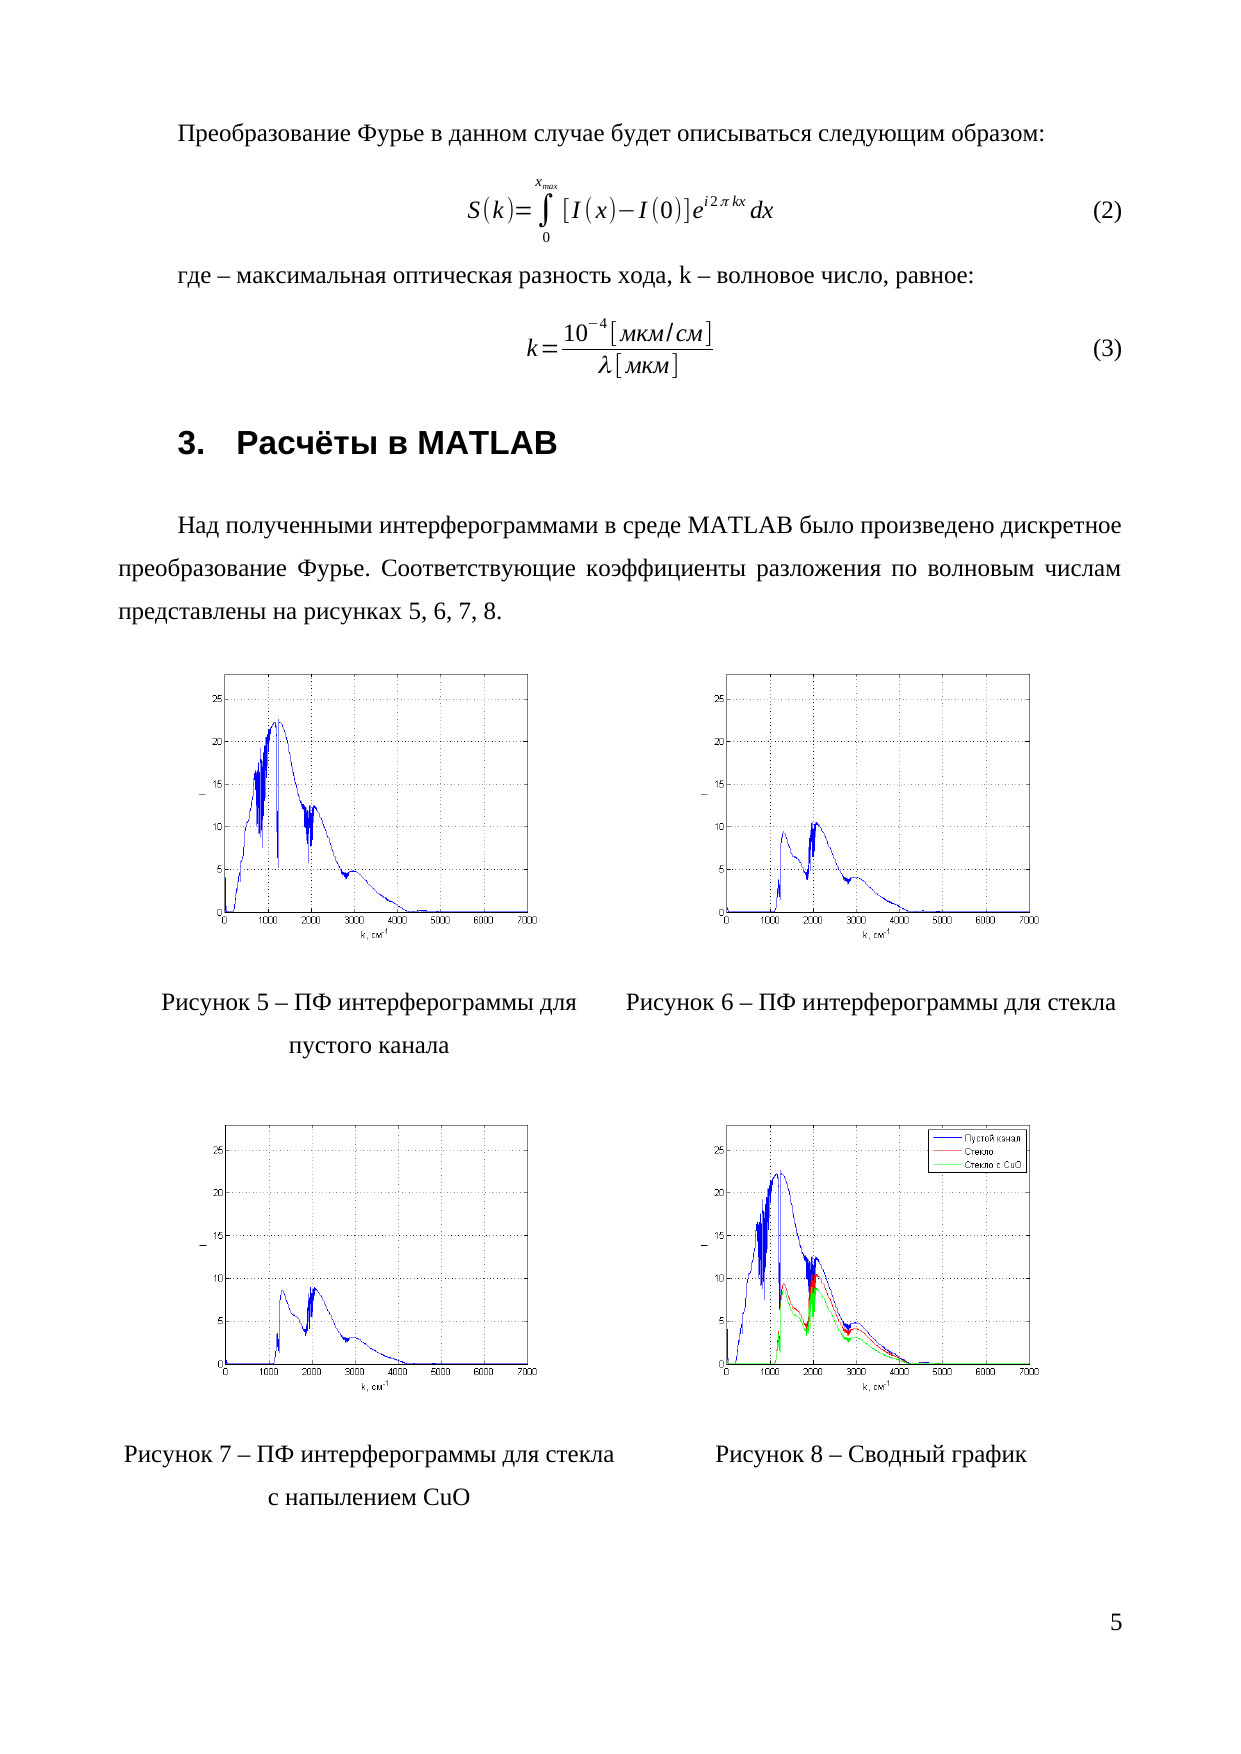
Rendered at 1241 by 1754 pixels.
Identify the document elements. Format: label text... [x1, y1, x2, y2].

text (3) [118, 315, 1122, 379]
table_cell Рисунок 8 – Сводный график [620, 1103, 1122, 1555]
text где – максимальная оптическая разность хода, k – волновое число, равное: [118, 260, 1122, 289]
subtitle Расчёты в MATLAB [118, 423, 1122, 462]
picture [175, 651, 564, 944]
text (2) [118, 173, 1122, 246]
table_cell Рисунок 7 – ПФ интерферограммы для стекла с напылением CuO [118, 1103, 620, 1555]
table_header Рисунок 6 – ПФ интерферограммы для стекла [620, 651, 1122, 1103]
text Преобразование Фурье в данном случае будет описываться следующим образом: [118, 118, 1122, 147]
picture [677, 651, 1065, 944]
picture [677, 1103, 1065, 1396]
table_header Рисунок 5 – ПФ интерферограммы для пустого канала [118, 651, 620, 1103]
picture [175, 1103, 563, 1396]
text Над полученными интерферограммами в среде MATLAB было произведено дискретное преобразование Фурье. Соответствующие коэффициенты разложения по волновым числам представлены на рисунках 5, 6, 7, 8. [118, 510, 1122, 625]
